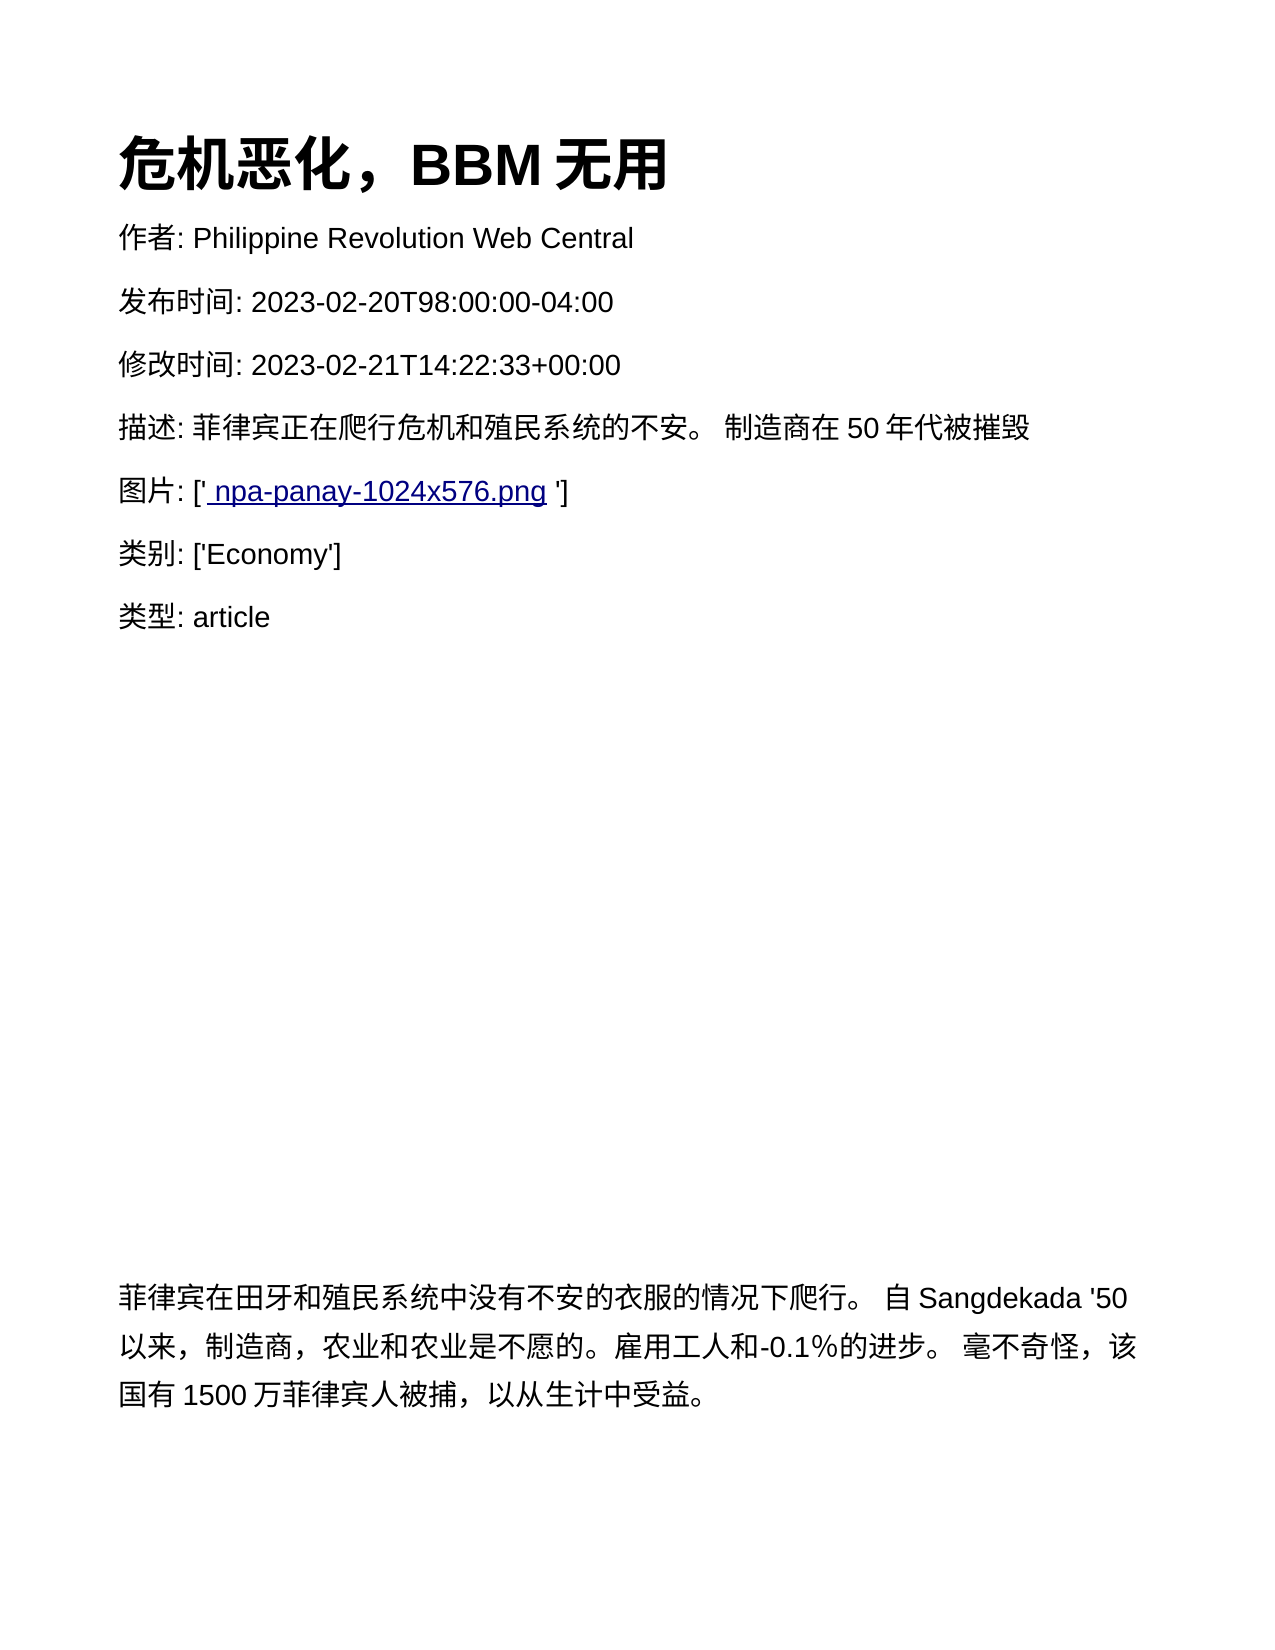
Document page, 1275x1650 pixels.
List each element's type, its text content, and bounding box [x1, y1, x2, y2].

text 修改时间: 2023-02-21T14:22:33+00:00 [118, 341, 1157, 384]
text 作者: Philippine Revolution Web Central [118, 215, 1157, 257]
text 类型: article [118, 594, 1157, 636]
text 菲律宾在田牙和殖民系统中没有不安的衣服的情况下爬行。 自Sangdekada '50以来，制造商，农业和农业是不愿的。雇用工人和-0.1％的进步。 毫不奇怪，该国有1500万菲律宾人被捕，以从生计中受益。 [118, 657, 1157, 1414]
text 类别: ['Economy'] [118, 531, 1157, 573]
text 图片: [' npa-panay-1024x576.png '] [118, 468, 1157, 510]
text 描述: 菲律宾正在爬行危机和殖民系统的不安。 制造商在50年代被摧毁 [118, 404, 1157, 447]
subtitle 危机恶化，BBM无用 [118, 118, 1157, 203]
text 发布时间: 2023-02-20T98:00:00-04:00 [118, 278, 1157, 321]
